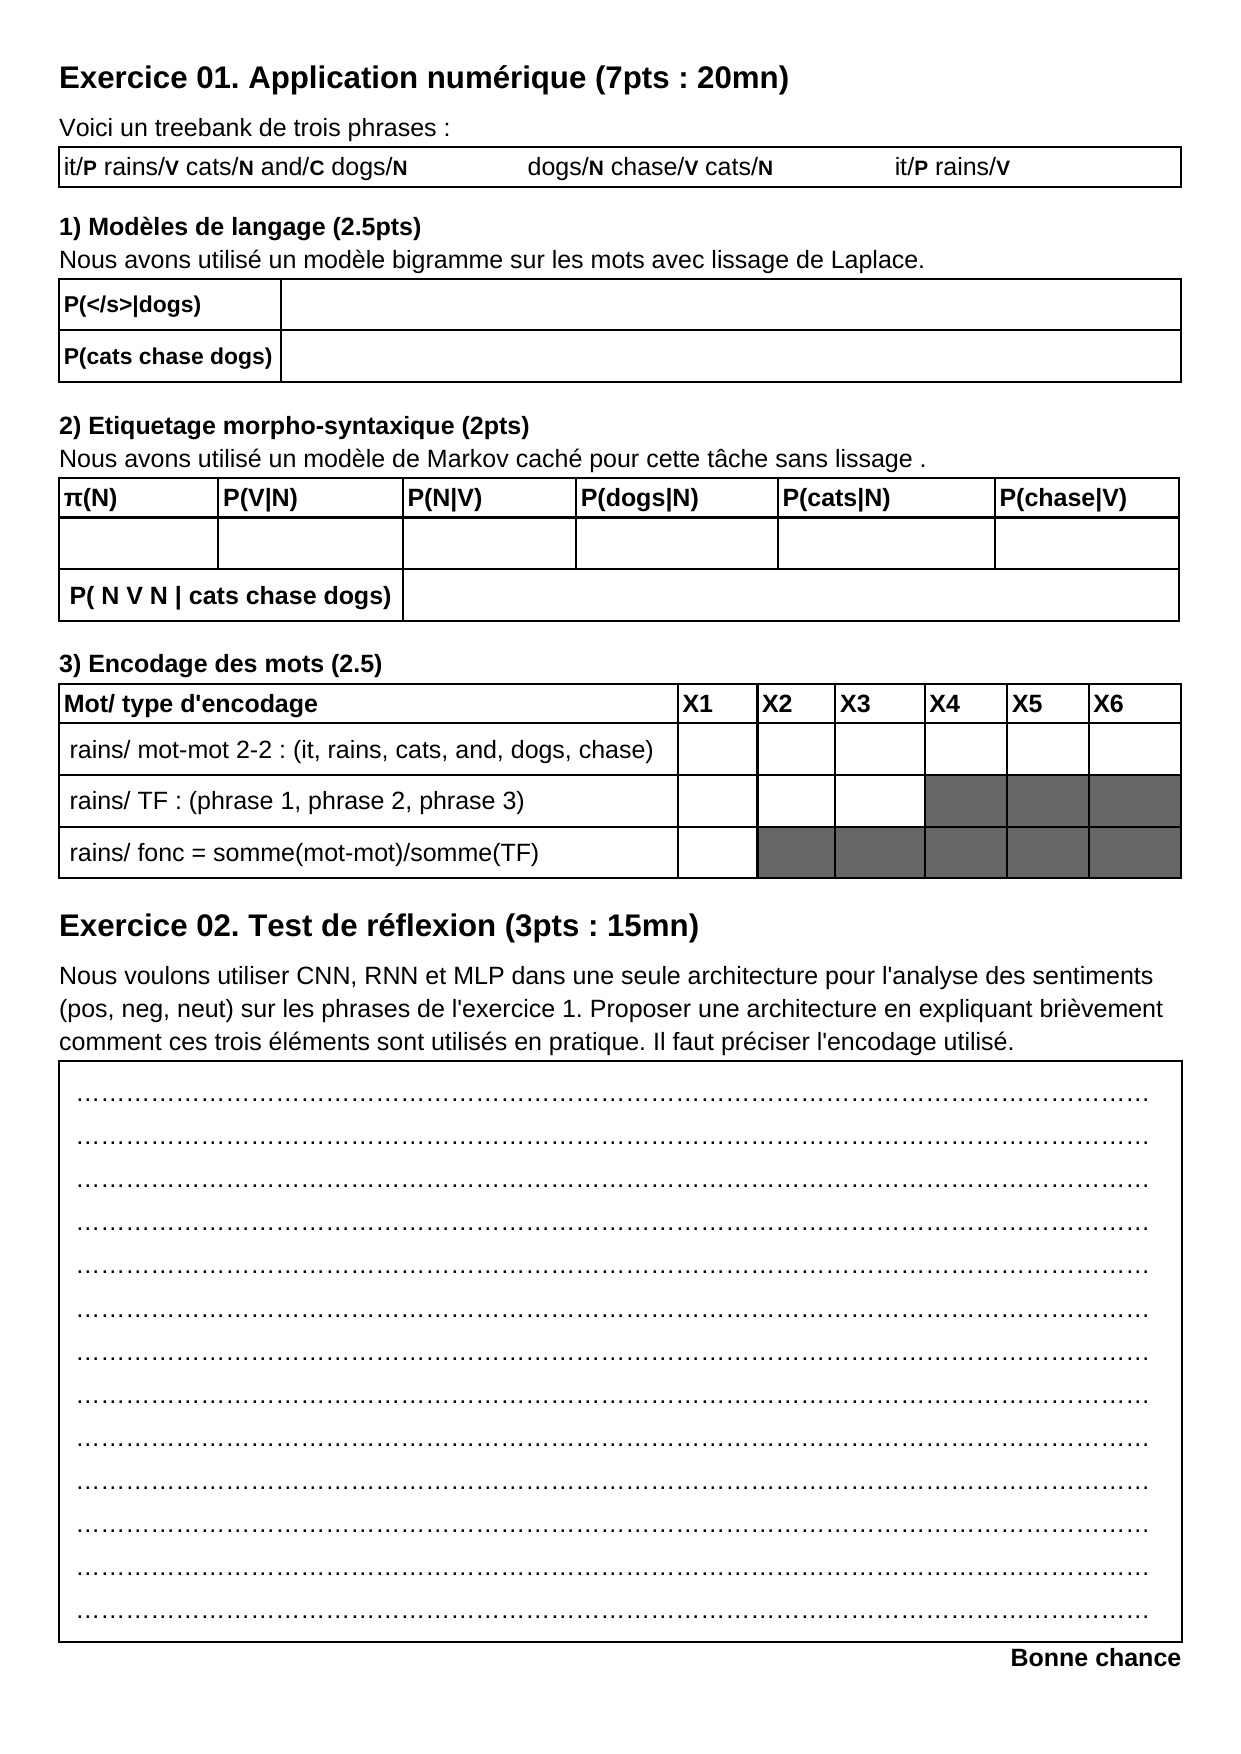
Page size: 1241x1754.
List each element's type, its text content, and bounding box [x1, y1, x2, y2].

table_cell [1090, 828, 1180, 877]
table_cell [926, 828, 1006, 877]
table_cell [996, 519, 1178, 568]
table_cell [1090, 724, 1180, 774]
table_cell [759, 828, 834, 877]
table_cell [679, 724, 756, 774]
table_cell [836, 724, 924, 774]
text Nous avons utilisé un modèle bigramme sur les mots avec lissage de Laplace. [59, 245, 1181, 273]
table_header P(N|V) [404, 479, 575, 516]
text Nous avons utilisé un modèle de Markov caché pour cette tâche sans lissage . [59, 444, 1181, 472]
text Voici un treebank de trois phrases : [59, 113, 1181, 142]
table_cell [759, 776, 834, 826]
table_header X2 [759, 685, 834, 722]
table_cell [404, 519, 575, 568]
table_cell [1090, 776, 1180, 826]
table_cell [836, 776, 924, 826]
table_header it/P rains/V cats/N and/C dogs/N [60, 148, 523, 186]
table_header X5 [1008, 685, 1088, 722]
table_cell [1008, 776, 1088, 826]
table_cell P(cats chase dogs) [60, 331, 280, 381]
table_header P(V|N) [219, 479, 402, 516]
table_header [282, 280, 1180, 329]
text Exercice 02. Test de réflexion (3pts : 15mn) [59, 907, 1181, 943]
table_header Mot/ type d'encodage [60, 685, 677, 722]
table_cell P( N V N | cats chase dogs) [60, 570, 402, 620]
table_header P(dogs|N) [577, 479, 777, 516]
table_cell [679, 776, 756, 826]
text Exercice 01. Application numérique (7pts : 20mn) [59, 59, 1181, 95]
table_header P(cats|N) [779, 479, 994, 516]
table_header P(chase|V) [996, 479, 1178, 516]
table_cell [679, 828, 756, 877]
table_header π(N) [60, 479, 217, 516]
table_header X6 [1090, 685, 1180, 722]
table_header it/P rains/V [890, 148, 1180, 186]
text 1) Modèles de langage (2.5pts) [59, 212, 1181, 240]
table_cell [759, 724, 834, 774]
table_header X1 [679, 685, 756, 722]
text Bonne chance [59, 1643, 1181, 1671]
text Nous voulons utiliser CNN, RNN et MLP dans une seule architecture pour l'analyse des sentiments (pos, neg, neut) sur les phrases de l'exercice 1. Proposer une architecture en expliquant brièvement comment ces trois éléments sont utilisés en pratique. Il faut préciser l'encodage utilisé. [59, 961, 1181, 1055]
table_cell [60, 519, 217, 568]
table_header ………………………………………………………………………………………………………………………………………………………………………………………………………………………………………………………………………………………………………………………………………………………………………………………………………………………………………………………………………………………………………………………………………………………………………………………………………………………………………………………………………………………………………………………………………………………………………………………………………………………………………………………………………………………………………………………………………………………………………………………………………………………………………………………………………………………………………………………………………………………………………………………………………………………………………………………………………………………………………………………………………………………………………………………………………………………………………………………………………………………………………………………………………………… [60, 1062, 1181, 1641]
table_cell [404, 570, 1178, 620]
table_cell rains/ fonc = somme(mot-mot)/somme(TF) [60, 828, 677, 877]
text 3) Encodage des mots (2.5) [59, 649, 1181, 678]
table_cell [1008, 828, 1088, 877]
table_header X3 [836, 685, 924, 722]
text 2) Etiquetage morpho-syntaxique (2pts) [59, 411, 1181, 439]
table_cell [779, 519, 994, 568]
table_header P(</s>|dogs) [60, 280, 280, 329]
table_cell [926, 724, 1006, 774]
table_cell [577, 519, 777, 568]
table_header X4 [926, 685, 1006, 722]
table_cell [836, 828, 924, 877]
table_cell rains/ mot-mot 2-2 : (it, rains, cats, and, dogs, chase) [60, 724, 677, 774]
table_cell rains/ TF : (phrase 1, phrase 2, phrase 3) [60, 776, 677, 826]
table_cell [926, 776, 1006, 826]
table_cell [1008, 724, 1088, 774]
table_cell [219, 519, 402, 568]
table_header dogs/N chase/V cats/N [523, 148, 890, 186]
table_cell [282, 331, 1180, 381]
